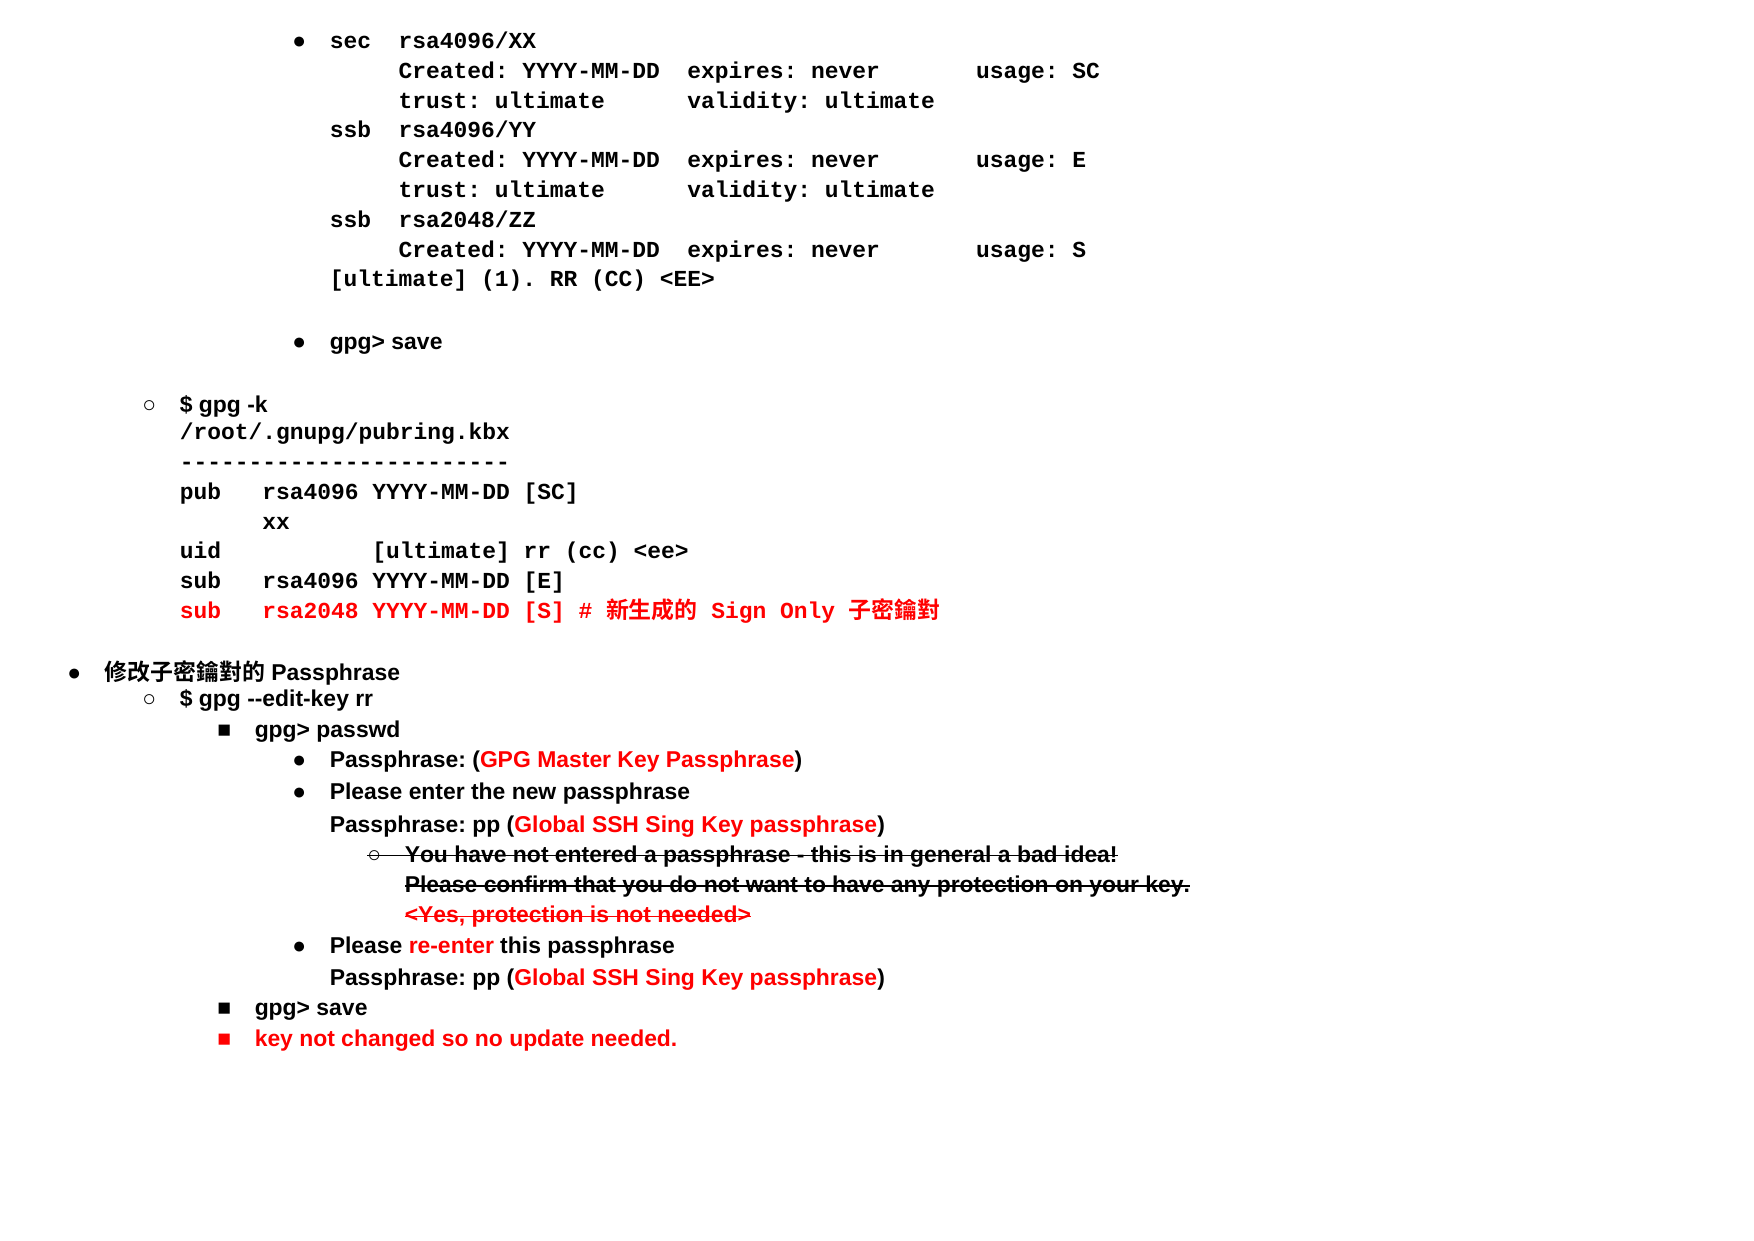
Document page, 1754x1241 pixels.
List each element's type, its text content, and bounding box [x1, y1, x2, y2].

text [ultimate] (1). RR (CC) <EE> [329, 268, 1724, 294]
list Please re-enter this passphrase [292, 932, 1724, 960]
list gpg> save [217, 994, 1724, 1021]
text ------------------------ [179, 451, 1724, 476]
text Created: YYYY-MM-DD expires: never usage: S [329, 238, 1724, 264]
text Passphrase: pp (Global SSH Sing Key passphrase) [329, 811, 1724, 837]
text Passphrase: pp (Global SSH Sing Key passphrase) [329, 964, 1724, 991]
list You have not entered a passphrase - this is in general a bad idea! [367, 841, 1724, 867]
list Please enter the new passphrase [292, 778, 1724, 807]
text trust: ultimate validity: ultimate [329, 89, 1724, 115]
list gpg> save [292, 328, 1724, 356]
text Created: YYYY-MM-DD expires: never usage: SC [329, 59, 1724, 85]
text /root/.gnupg/pubring.kbx [179, 421, 1724, 447]
text xx [179, 510, 1724, 536]
text ssb rsa4096/YY [329, 119, 1724, 145]
text ssb rsa2048/ZZ [329, 208, 1724, 234]
list gpg> passwd [217, 716, 1724, 742]
list Passphrase: (GPG Master Key Passphrase) [292, 746, 1724, 774]
list sec rsa4096/XX [292, 29, 1724, 55]
list 修改子密鑰對的 Passphrase [67, 659, 1724, 685]
text sub rsa2048 YYYY-MM-DD [S] # 新生成的 Sign Only 子密鑰對 [179, 599, 1724, 625]
text Please confirm that you do not want to have any protection on your key. [404, 871, 1724, 898]
list $ gpg -k [142, 391, 1724, 417]
text sub rsa4096 YYYY-MM-DD [E] [179, 570, 1724, 596]
list key not changed so no update needed. [217, 1024, 1724, 1051]
text uid [ultimate] rr (cc) <ee> [179, 540, 1724, 566]
text trust: ultimate validity: ultimate [329, 178, 1724, 204]
list $ gpg --edit-key rr [142, 685, 1724, 712]
text pub rsa4096 YYYY-MM-DD [SC] [179, 480, 1724, 506]
text Created: YYYY-MM-DD expires: never usage: E [329, 149, 1724, 174]
text <Yes, protection is not needed> [404, 901, 1724, 928]
